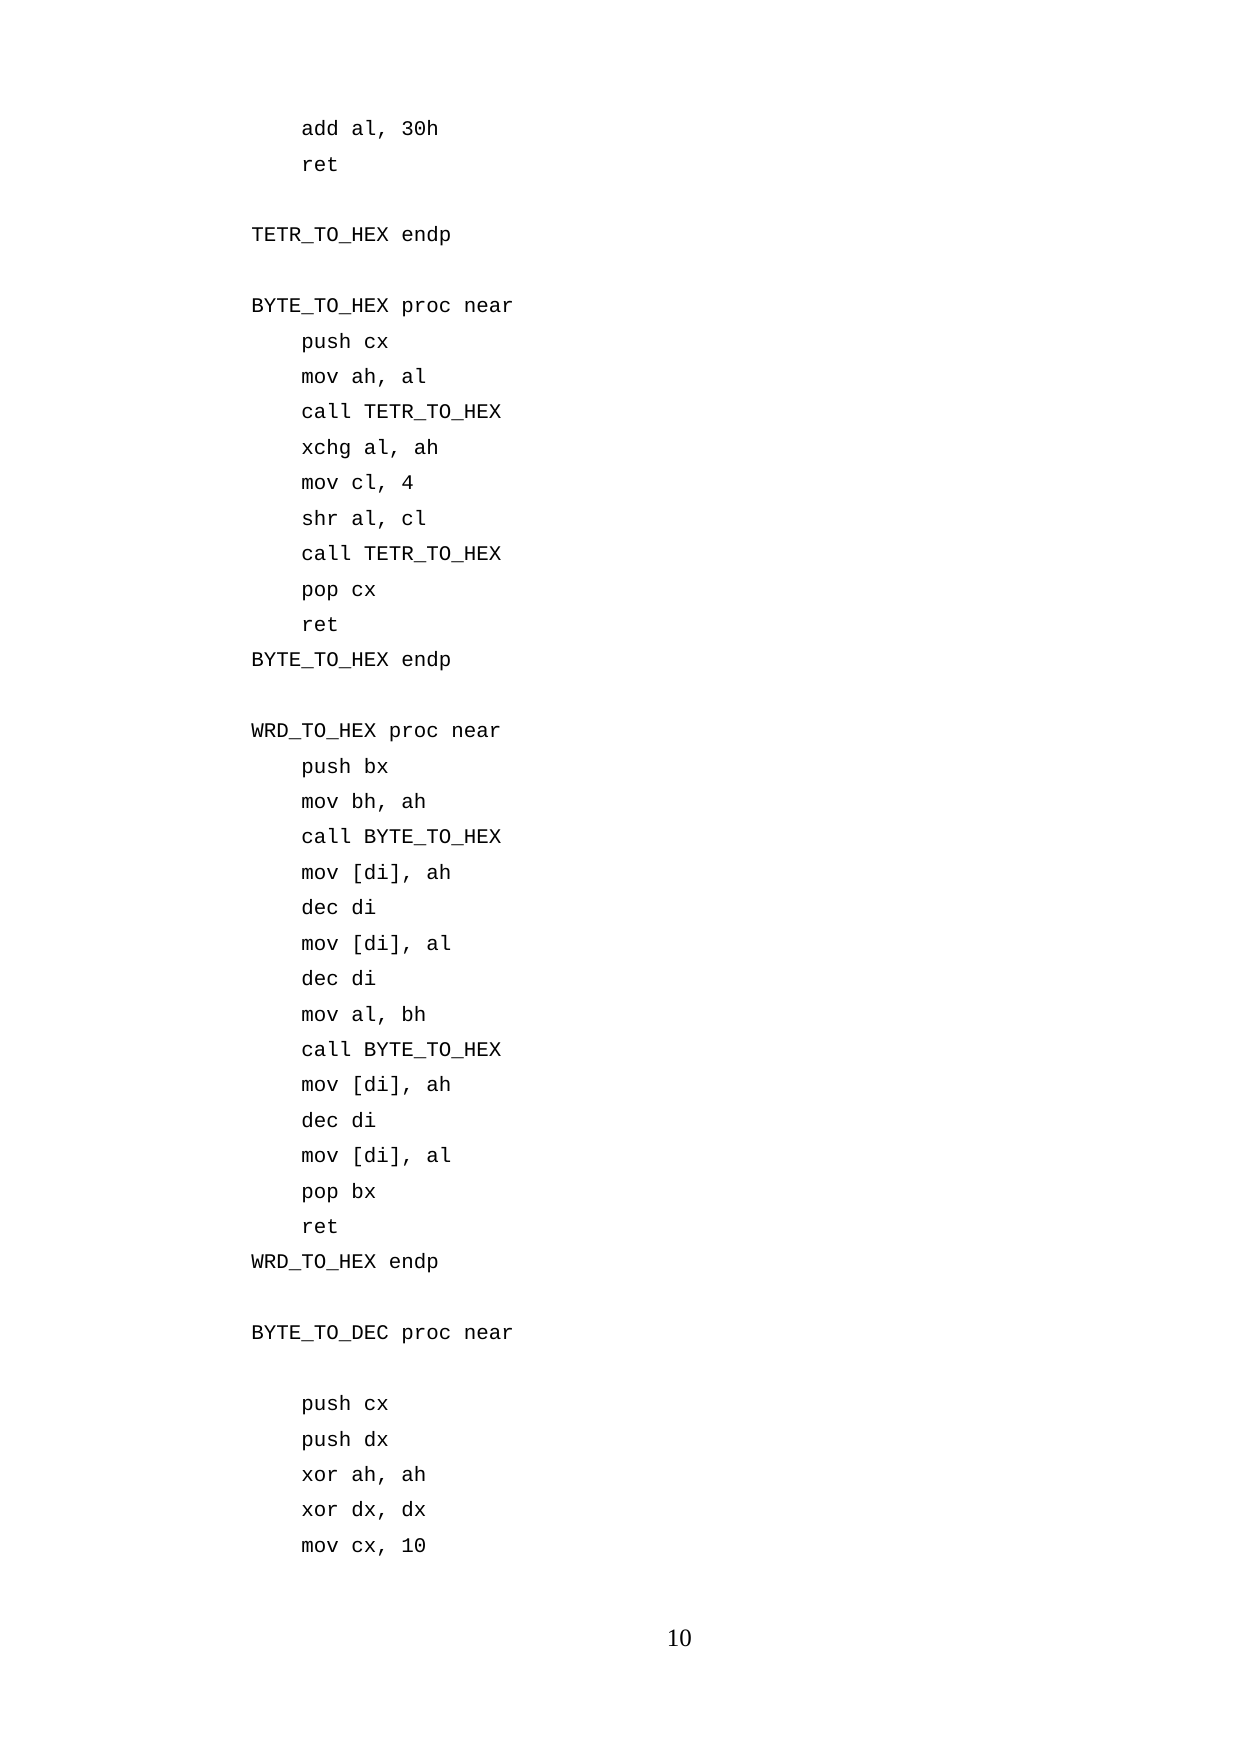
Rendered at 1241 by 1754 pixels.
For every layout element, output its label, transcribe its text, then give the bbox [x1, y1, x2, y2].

text BYTE_TO_HEX endp [177, 649, 1181, 673]
text shr al, cl [177, 508, 1181, 531]
text ret [177, 153, 1181, 177]
text ret [177, 614, 1181, 638]
text mov cl, 4 [177, 472, 1181, 496]
text pop cx [177, 578, 1181, 602]
text mov cx, 10 [177, 1535, 1181, 1558]
text push cx [177, 331, 1181, 354]
text push dx [177, 1428, 1181, 1452]
text call BYTE_TO_HEX [177, 826, 1181, 850]
text mov [di], ah [177, 1074, 1181, 1098]
text ret [177, 1216, 1181, 1240]
text mov [di], al [177, 933, 1181, 956]
text mov bh, ah [177, 791, 1181, 815]
text push cx [177, 1393, 1181, 1417]
text xchg al, ah [177, 437, 1181, 461]
text mov ah, al [177, 366, 1181, 390]
text dec di [177, 1110, 1181, 1133]
text mov al, bh [177, 1003, 1181, 1027]
text TETR_TO_HEX endp [177, 224, 1181, 248]
text call TETR_TO_HEX [177, 543, 1181, 567]
text WRD_TO_HEX proc near [177, 720, 1181, 744]
text call TETR_TO_HEX [177, 401, 1181, 425]
text mov [di], ah [177, 862, 1181, 886]
text push bx [177, 756, 1181, 779]
text BYTE_TO_HEX proc near [177, 295, 1181, 319]
text xor ah, ah [177, 1464, 1181, 1488]
text add al, 30h [177, 118, 1181, 142]
text pop bx [177, 1181, 1181, 1204]
text mov [di], al [177, 1145, 1181, 1169]
text call BYTE_TO_HEX [177, 1039, 1181, 1063]
text dec di [177, 897, 1181, 921]
text xor dx, dx [177, 1499, 1181, 1523]
text BYTE_TO_DEC proc near [177, 1322, 1181, 1346]
text WRD_TO_HEX endp [177, 1251, 1181, 1275]
text dec di [177, 968, 1181, 992]
